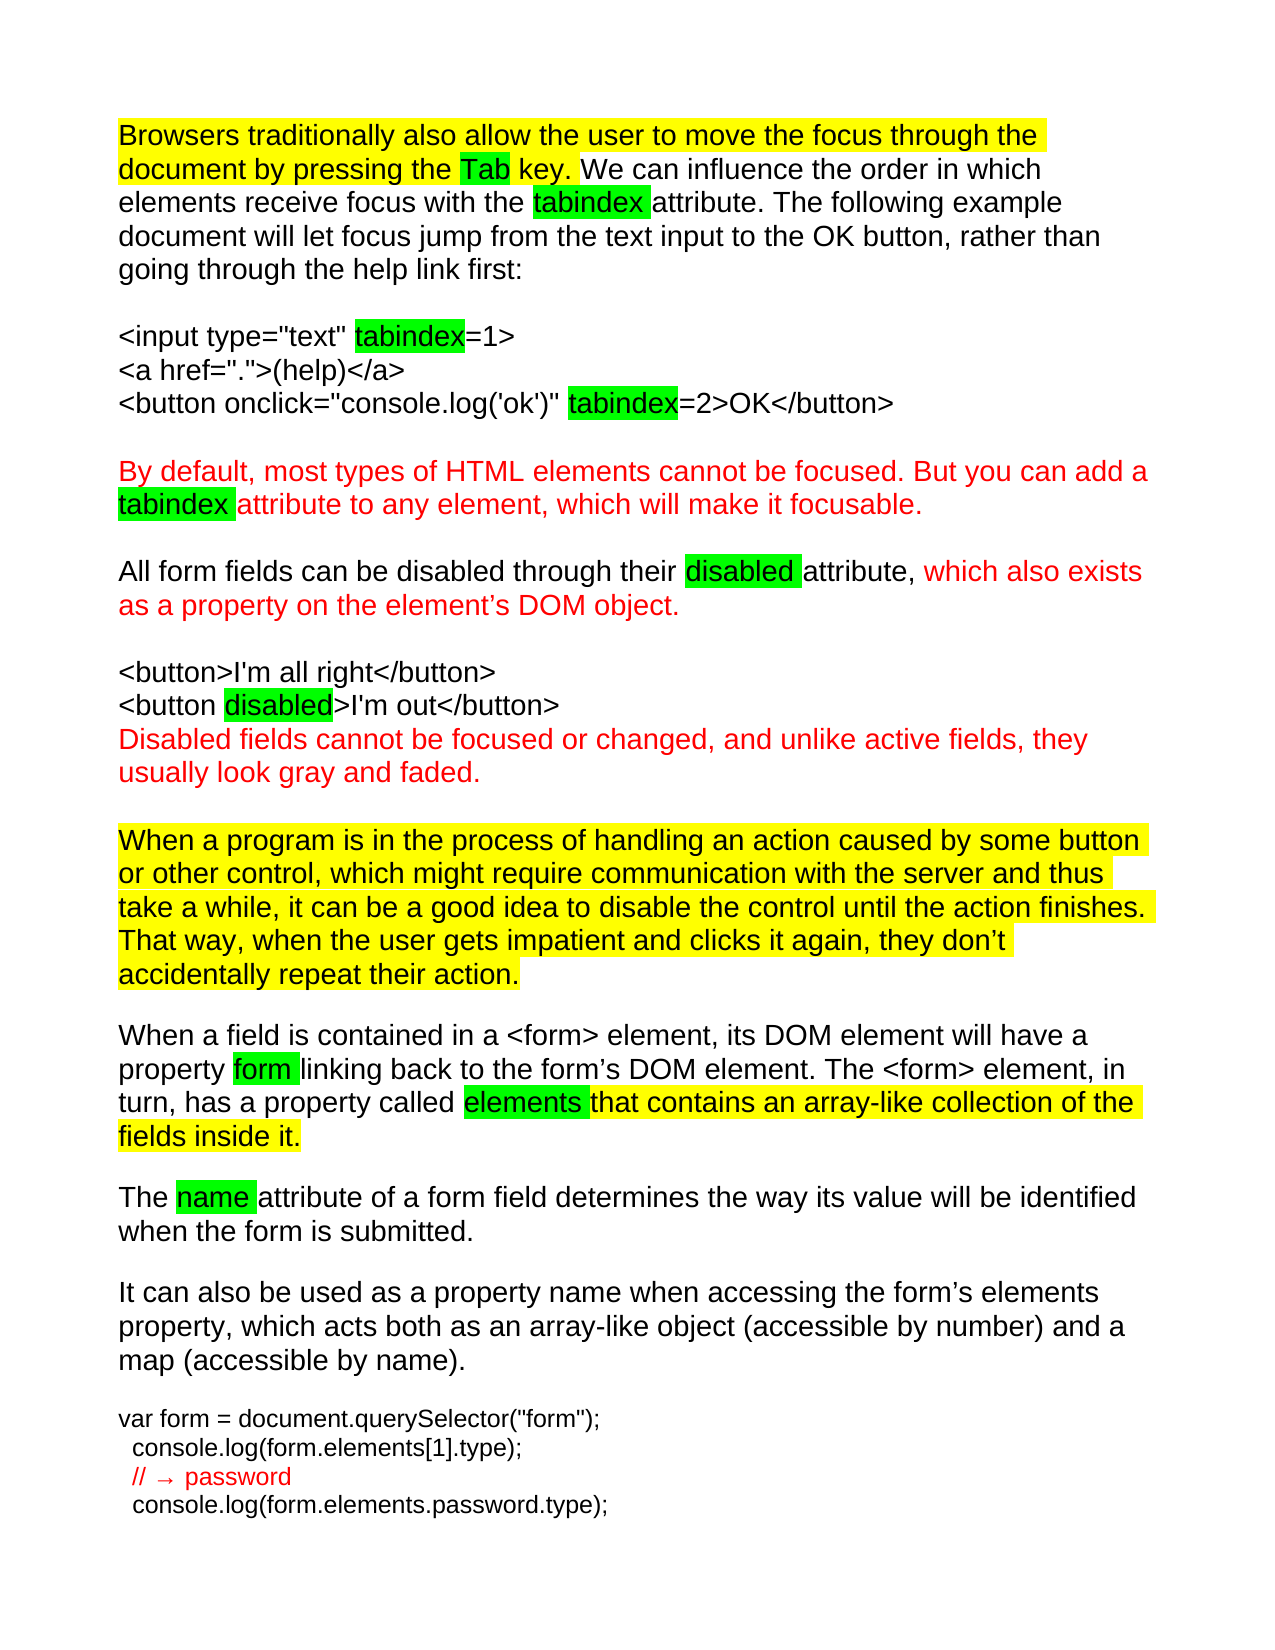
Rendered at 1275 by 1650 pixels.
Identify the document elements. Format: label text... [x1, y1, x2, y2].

text Disabled fields cannot be focused or changed, and unlike active fields, they usually look gray and faded. [118, 722, 1157, 789]
text console.log(form.elements.password.type); [118, 1490, 1157, 1519]
text console.log(form.elements[1].type); [118, 1433, 1157, 1462]
text All form fields can be disabled through their disabled attribute, which also exists as a property on the element’s DOM object. [118, 554, 1157, 621]
text Browsers traditionally also allow the user to move the focus through the document by pressing the Tab key. We can influence the order in which elements receive focus with the tabindex attribute. The following example document will let focus jump from the text input to the OK button, rather than going through the help link first: [118, 118, 1157, 286]
text The name attribute of a form field determines the way its value will be identified when the form is submitted. [118, 1180, 1157, 1247]
text When a program is in the process of handling an action caused by some button or other control, which might require communication with the server and thus take a while, it can be a good idea to disable the control until the action finishes. That way, when the user gets impatient and clicks it again, they don’t accidentally repeat their action. [118, 822, 1157, 990]
text <input type="text" tabindex=1> [118, 319, 1157, 353]
text When a field is contained in a <form> element, its DOM element will have a property form linking back to the form’s DOM element. The <form> element, in turn, has a property called elements that contains an array-like collection of the fields inside it. [118, 1018, 1157, 1152]
text <button>I'm all right</button> [118, 655, 1157, 688]
text <a href=".">(help)</a> [118, 353, 1157, 386]
text By default, most types of HTML elements cannot be focused. But you can add a tabindex attribute to any element, which will make it focusable. [118, 453, 1157, 521]
text <button disabled>I'm out</button> [118, 688, 1157, 722]
text var form = document.querySelector("form"); [118, 1404, 1157, 1433]
text It can also be used as a property name when accessing the form’s elements property, which acts both as an array-like object (accessible by number) and a map (accessible by name). [118, 1276, 1157, 1376]
text // → password [118, 1462, 1157, 1490]
text <button onclick="console.log('ok')" tabindex=2>OK</button> [118, 386, 1157, 420]
